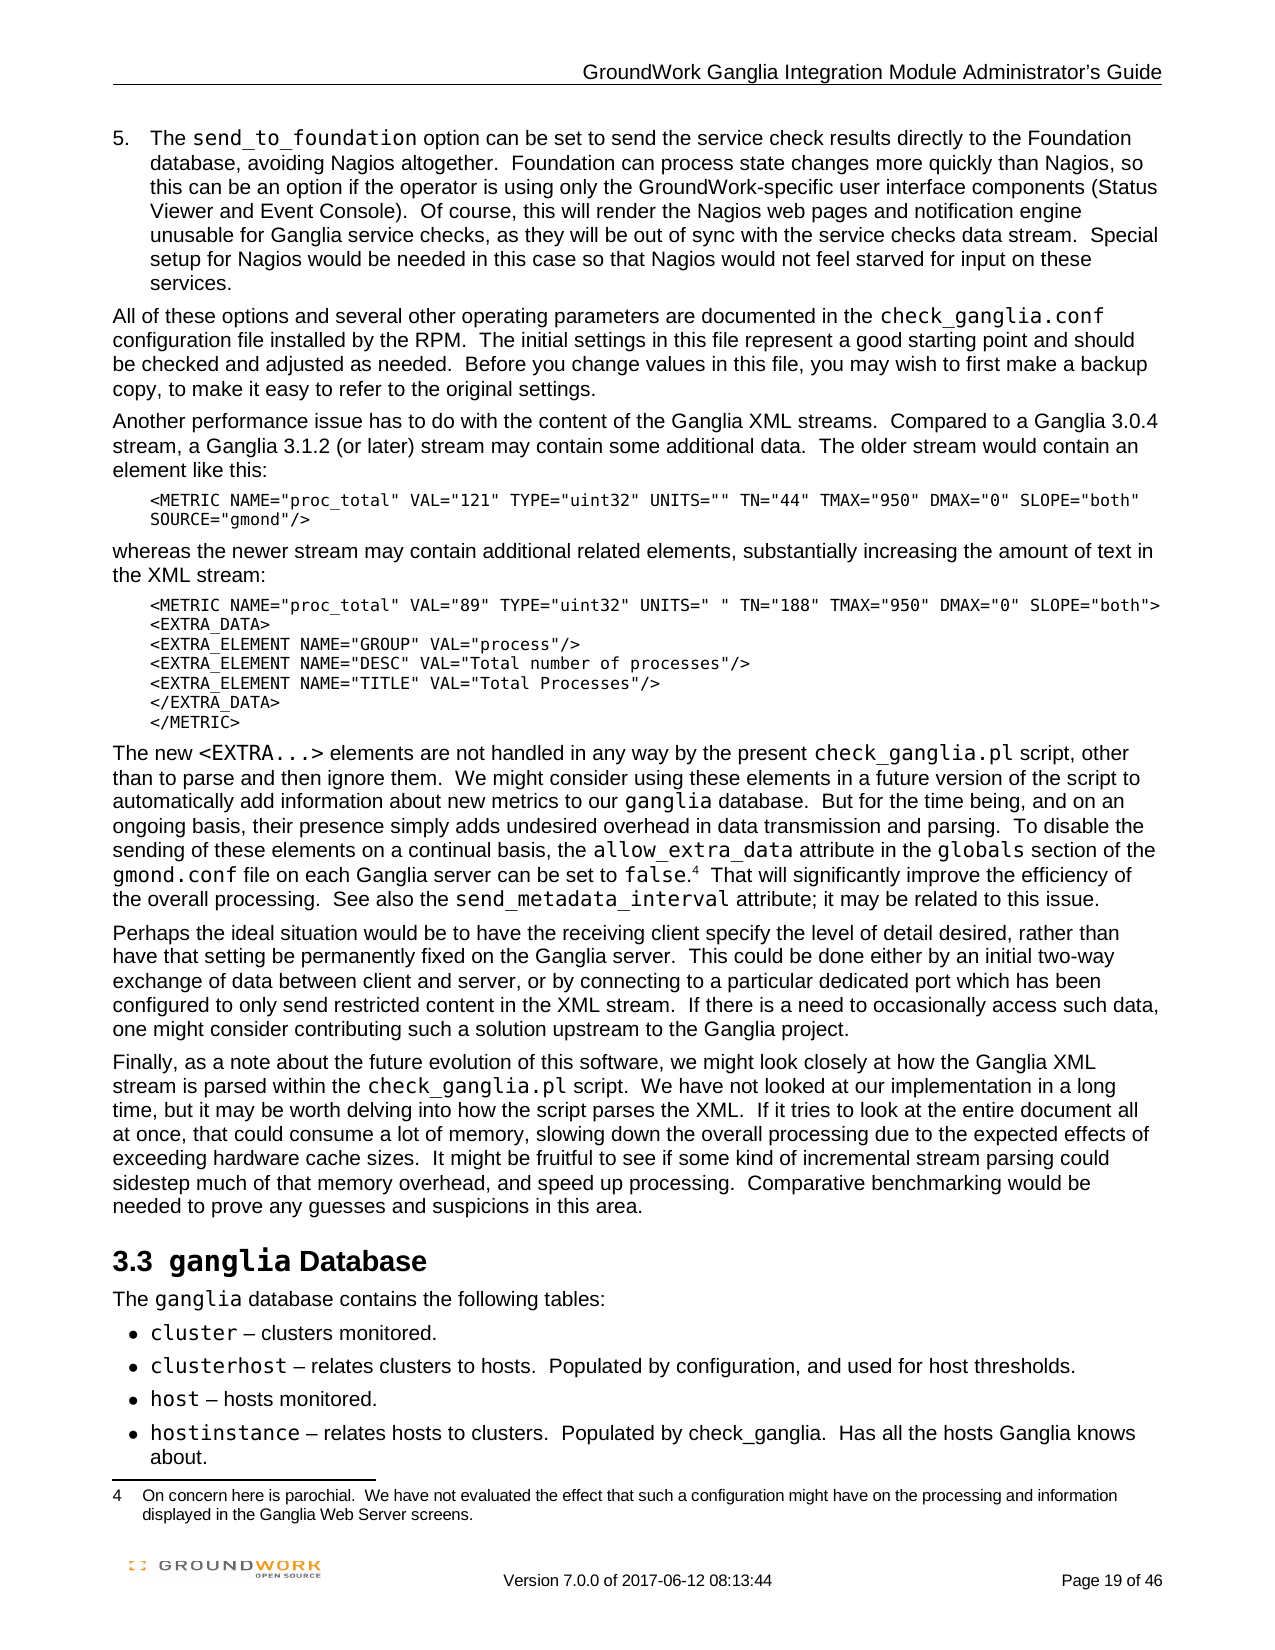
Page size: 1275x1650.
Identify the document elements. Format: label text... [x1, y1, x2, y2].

text <METRIC NAME="proc_total" VAL="89" TYPE="uint32" UNITS=" " TN="188" TMAX="950" DMAX="0" SLOPE="both"> [150, 596, 1162, 615]
text The new <EXTRA...> elements are not handled in any way by the present check_ganglia.pl script, other than to parse and then ignore them. We might consider using these elements in a future version of the script to automatically add information about new metrics to our ganglia database. But for the time being, and on an ongoing basis, their presence simply adds undesired overhead in data transmission and parsing. To disable the sending of these elements on a continual basis, the allow_extra_data attribute in the globals section of the gmond.conf file on each Ganglia server can be set to false. That will significantly improve the efficiency of the overall processing. See also the send_metadata_interval attribute; it may be related to this issue. [112, 741, 1162, 911]
text Finally, as a note about the future evolution of this software, we might look closely at how the Ganglia XML stream is parsed within the check_ganglia.pl script. We have not looked at our implementation in a long time, but it may be worth delving into how the script parses the XML. If it tries to look at the entire document all at once, that could consume a lot of memory, slowing down the overall processing due to the expected effects of exceeding hardware cache sizes. It might be fruitful to see if some kind of incremental stream parsing could sidestep much of that memory overhead, and speed up processing. Comparative benchmarking would be needed to prove any guesses and suspicions in this area. [112, 1050, 1162, 1218]
text All of these options and several other operating parameters are documented in the check_ganglia.conf configuration file installed by the RPM. The initial settings in this file represent a good starting point and should be checked and adjusted as needed. Before you change values in this file, you may wish to first make a backup copy, to make it easy to refer to the original settings. [112, 304, 1162, 401]
text </EXTRA_DATA> [150, 693, 1162, 712]
list cluster – clusters monitored. [127, 1320, 1162, 1345]
list hostinstance – relates hosts to clusters. Populated by check_ganglia. Has all the hosts Ganglia knows about. [127, 1421, 1162, 1469]
text whereas the newer stream may contain additional related elements, substantially increasing the amount of text in the XML stream: [112, 538, 1162, 587]
picture [129, 1561, 321, 1578]
list host – hosts monitored. [127, 1387, 1162, 1412]
text <EXTRA_ELEMENT NAME="GROUP" VAL="process"/> [150, 634, 1162, 654]
text <EXTRA_ELEMENT NAME="TITLE" VAL="Total Processes"/> [150, 673, 1162, 693]
text <EXTRA_ELEMENT NAME="DESC" VAL="Total number of processes"/> [150, 654, 1162, 673]
text <METRIC NAME="proc_total" VAL="121" TYPE="uint32" UNITS="" TN="44" TMAX="950" DMAX="0" SLOPE="both" SOURCE="gmond"/> [150, 491, 1162, 529]
list On concern here is parochial. We have not evaluated the effect that such a configuration might have on the processing and information displayed in the Ganglia Web Server screens. [112, 1486, 1162, 1524]
list clusterhost – relates clusters to hosts. Populated by configuration, and used for host thresholds. [127, 1354, 1162, 1378]
text Another performance issue has to do with the content of the Ganglia XML streams. Compared to a Ganglia 3.0.4 stream, a Ganglia 3.1.2 (or later) stream may contain some additional data. The older stream would contain an element like this: [112, 409, 1162, 482]
list The send_to_foundation option can be set to send the service check results directly to the Foundation database, avoiding Nagios altogether. Foundation can process state changes more quickly than Nagios, so this can be an option if the operator is using only the GroundWork-specific user interface components (Status Viewer and Event Console). Of course, this will render the Nagios web pages and notification engine unusable for Ganglia service checks, as they will be out of sync with the service checks data stream. Special setup for Nagios would be needed in this case so that Nagios would not feel starved for input on these services. [112, 126, 1162, 295]
text <EXTRA_DATA> [150, 615, 1162, 634]
text The ganglia database contains the following tables: [112, 1287, 1162, 1311]
text Perhaps the ideal situation would be to have the receiving client specify the level of detail desired, rather than have that setting be permanently fixed on the Ganglia server. This could be done either by an initial two-way exchange of data between client and server, or by connecting to a particular dedicated port which has been configured to only send restricted content in the XML stream. If there is a need to occasionally access such data, one might consider contributing such a solution upstream to the Ganglia project. [112, 920, 1162, 1041]
subtitle ganglia Database [112, 1243, 1162, 1278]
text </METRIC> [150, 712, 1162, 732]
